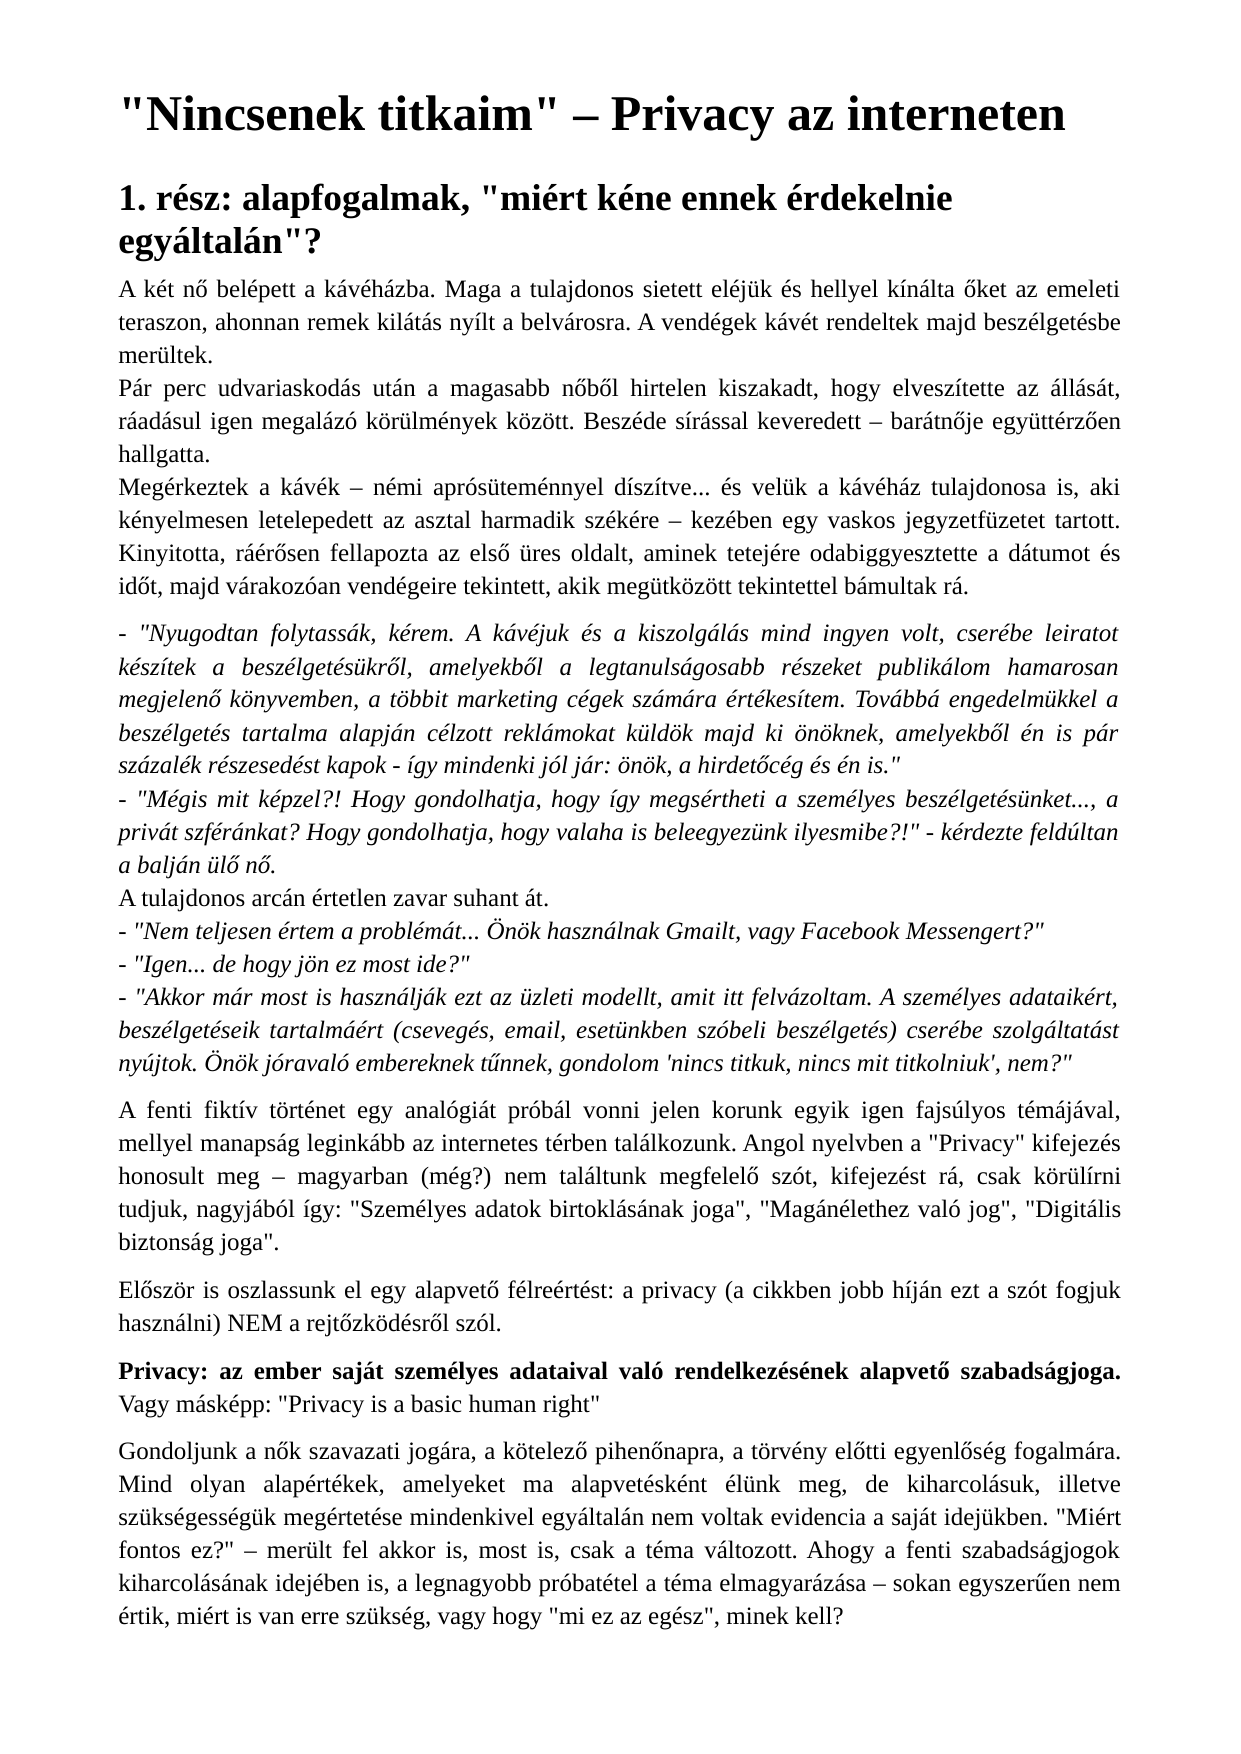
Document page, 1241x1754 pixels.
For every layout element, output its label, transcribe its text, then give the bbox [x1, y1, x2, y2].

subtitle "Nincsenek titkaim" – Privacy az interneten [118, 84, 1122, 142]
text - "Nem teljesen értem a problémát... Önök használnak Gmailt, vagy Facebook Messengert?" [118, 916, 1122, 944]
text A tulajdonos arcán értetlen zavar suhant át. [118, 883, 1122, 911]
text - "Nyugodtan folytassák, kérem. A kávéjuk és a kiszolgálás mind ingyen volt, cserébe leiratot készítek a beszélgetésükről, amelyekből a legtanulságosabb részeket publikálom hamarosan megjelenő könyvemben, a többit marketing cégek számára értékesítem. Továbbá engedelmükkel a beszélgetés tartalma alapján célzott reklámokat küldök majd ki önöknek, amelyekből én is pár százalék részesedést kapok - így mindenki jól jár: önök, a hirdetőcég és én is." [118, 618, 1122, 779]
text Privacy: az ember saját személyes adataival való rendelkezésének alapvető szabadságjoga. Vagy másképp: "Privacy is a basic human right" [118, 1356, 1122, 1417]
text A két nő belépett a kávéházba. Maga a tulajdonos sietett eléjük és hellyel kínálta őket az emeleti teraszon, ahonnan remek kilátás nyílt a belvárosra. A vendégek kávét rendeltek majd beszélgetésbe merültek. Pár perc udvariaskodás után a magasabb nőből hirtelen kiszakadt, hogy elveszítette az állását, ráadásul igen megalázó körülmények között. Beszéde sírással keveredett – barátnője együttérzően hallgatta. Megérkeztek a kávék – némi aprósüteménnyel díszítve... és velük a kávéház tulajdonosa is, aki kényelmesen letelepedett az asztal harmadik székére – kezében egy vaskos jegyzetfüzetet tartott. Kinyitotta, ráérősen fellapozta az első üres oldalt, aminek tetejére odabiggyesztette a dátumot és időt, majd várakozóan vendégeire tekintett, akik megütközött tekintettel bámultak rá. [118, 274, 1122, 600]
text Gondoljunk a nők szavazati jogára, a kötelező pihenőnapra, a törvény előtti egyenlőség fogalmára. Mind olyan alapértékek, amelyeket ma alapvetésként élünk meg, de kiharcolásuk, illetve szükségességük megértetése mindenkivel egyáltalán nem voltak evidencia a saját idejükben. "Miért fontos ez?" – merült fel akkor is, most is, csak a téma változott. Ahogy a fenti szabadságjogok kiharcolásának idejében is, a legnagyobb próbatétel a téma elmagyarázása – sokan egyszerűen nem értik, miért is van erre szükség, vagy hogy "mi ez az egész", minek kell? [118, 1436, 1122, 1630]
subtitle 1. rész: alapfogalmak, "miért kéne ennek érdekelnie egyáltalán"? [118, 175, 1122, 261]
text - "Igen... de hogy jön ez most ide?" [118, 949, 1122, 977]
text A fenti fiktív történet egy analógiát próbál vonni jelen korunk egyik igen fajsúlyos témájával, mellyel manapság leginkább az internetes térben találkozunk. Angol nyelvben a "Privacy" kifejezés honosult meg – magyarban (még?) nem találtunk megfelelő szót, kifejezést rá, csak körülírni tudjuk, nagyjából így: "Személyes adatok birtoklásának joga", "Magánélethez való jog", "Digitális biztonság joga". [118, 1095, 1122, 1256]
text Először is oszlassunk el egy alapvető félreértést: a privacy (a cikkben jobb híján ezt a szót fogjuk használni) NEM a rejtőzködésről szól. [118, 1275, 1122, 1337]
text - "Mégis mit képzel?! Hogy gondolhatja, hogy így megsértheti a személyes beszélgetésünket..., a privát szféránkat? Hogy gondolhatja, hogy valaha is beleegyezünk ilyesmibe?!" - kérdezte feldúltan a balján ülő nő. [118, 784, 1122, 878]
text - "Akkor már most is használják ezt az üzleti modellt, amit itt felvázoltam. A személyes adataikért, beszélgetéseik tartalmáért (csevegés, email, esetünkben szóbeli beszélgetés) cserébe szolgáltatást nyújtok. Önök jóravaló embereknek tűnnek, gondolom 'nincs titkuk, nincs mit titkolniuk', nem?" [118, 982, 1122, 1077]
